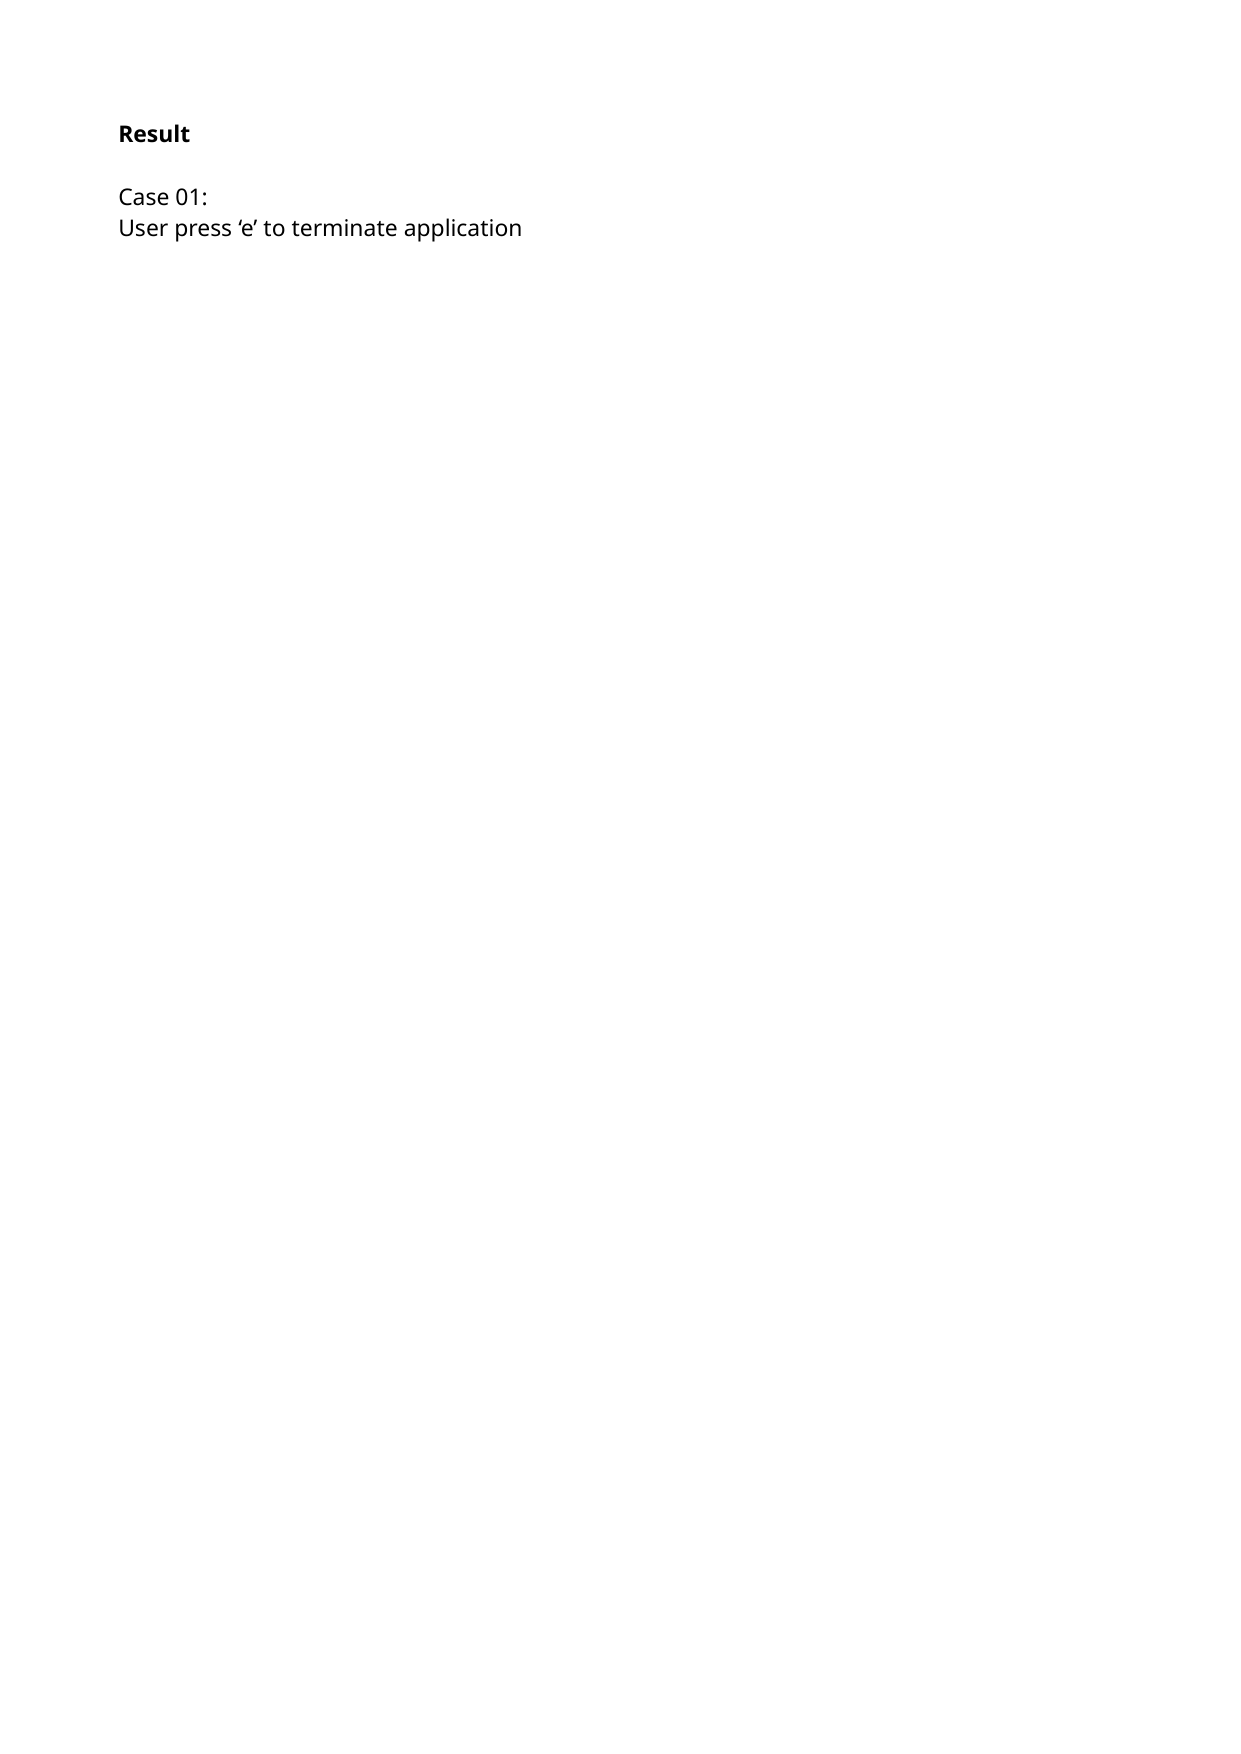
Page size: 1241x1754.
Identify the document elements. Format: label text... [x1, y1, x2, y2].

text Result [118, 118, 1122, 149]
text Case 01: [118, 181, 1122, 212]
text User press ‘e’ to terminate application [118, 212, 1122, 243]
